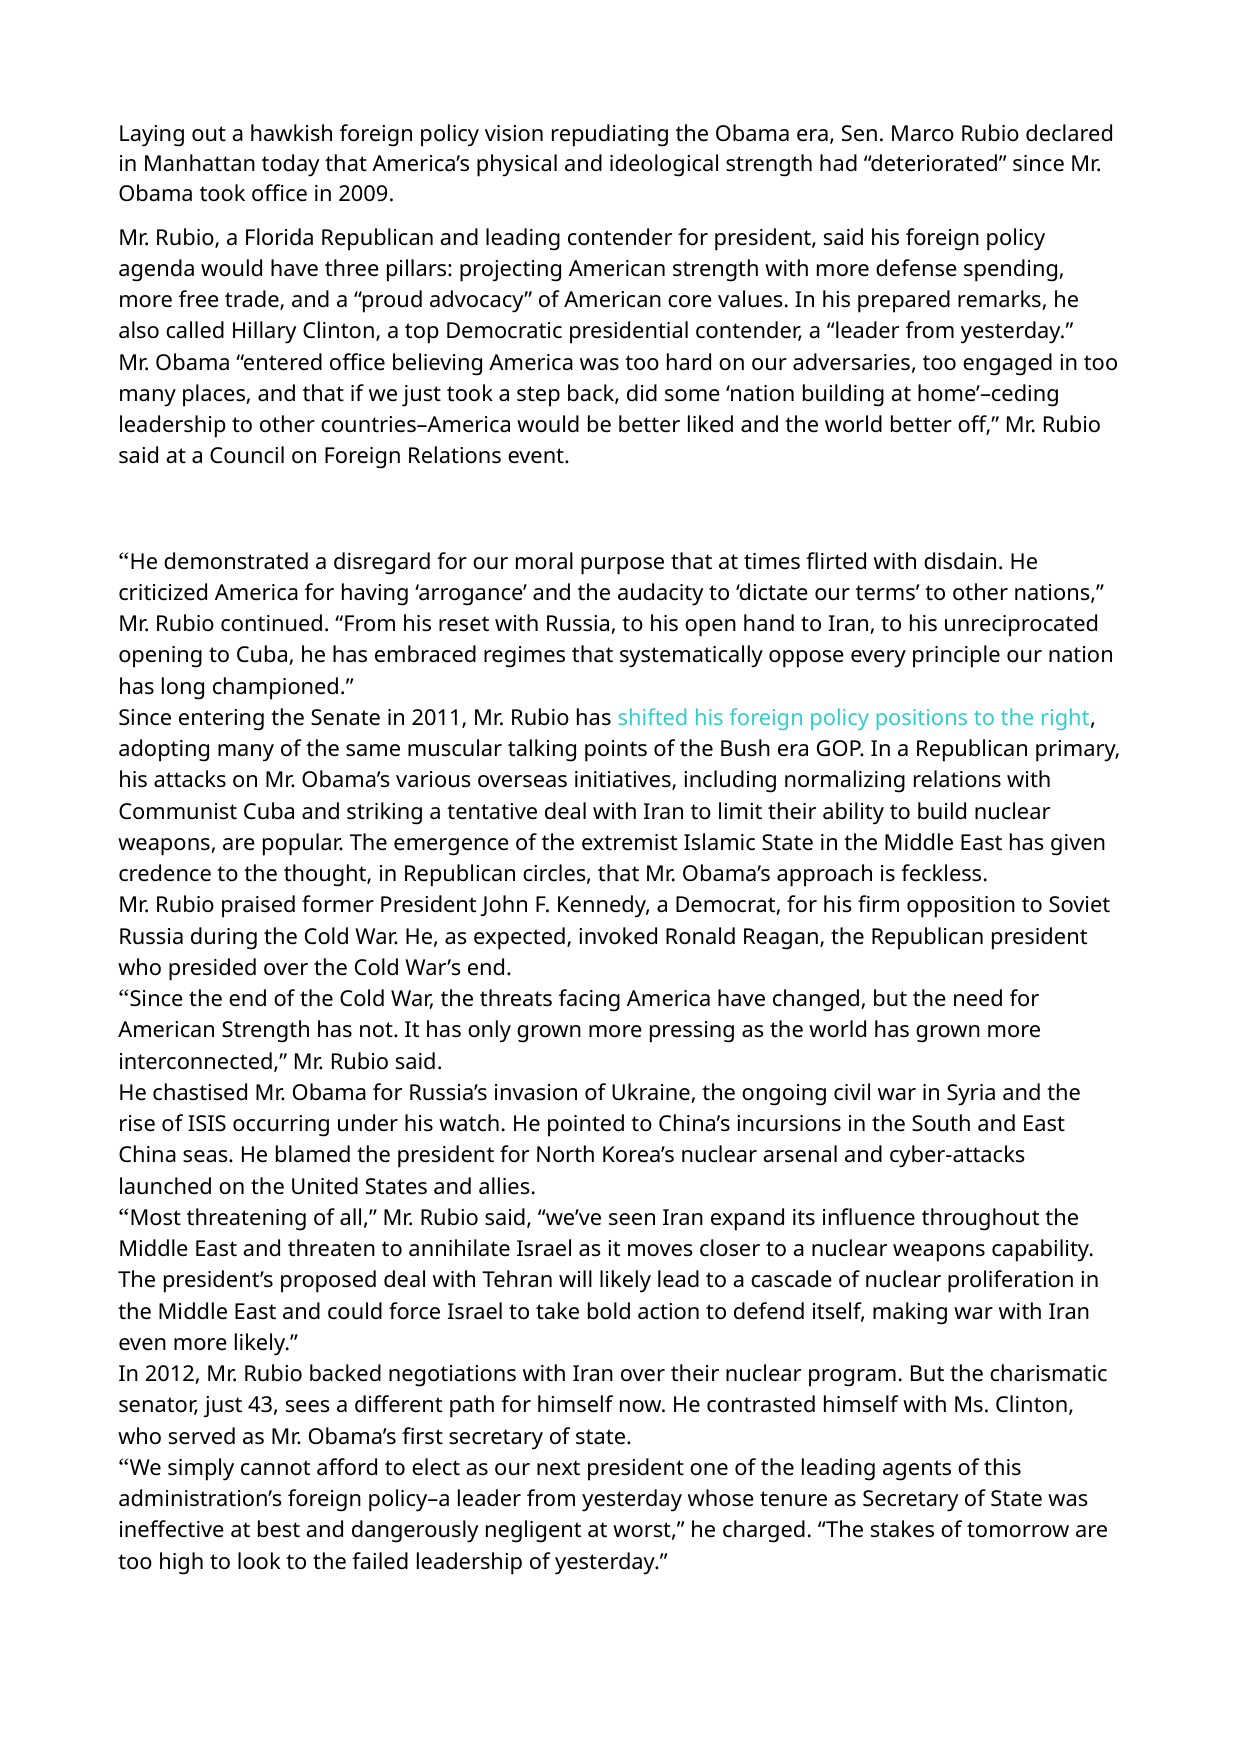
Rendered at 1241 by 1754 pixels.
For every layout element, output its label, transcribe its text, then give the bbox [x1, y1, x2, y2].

text Mr. Rubio, a Florida Republican and leading contender for president, said his foreign policy agenda would have three pillars: projecting American strength with more defense spending, more free trade, and a “proud advocacy” of American core values. In his prepared remarks, he also called Hillary Clinton, a top Democratic presidential contender, a “leader from yesterday.” [118, 220, 1122, 345]
text “Most threatening of all,” Mr. Rubio said, “we’ve seen Iran expand its influence throughout the Middle East and threaten to annihilate Israel as it moves closer to a nuclear weapons capability. The president’s proposed deal with Tehran will likely lead to a cascade of nuclear proliferation in the Middle East and could force Israel to take bold action to defend itself, making war with Iran even more likely.” [118, 1200, 1122, 1357]
text Laying out a hawkish foreign policy vision repudiating the Obama era, Sen. Marco Rubio declared in Manhattan today that America’s physical and ideological strength had “deteriorated” since Mr. Obama took office in 2009. [118, 118, 1122, 207]
table_header [118, 470, 1074, 515]
text Mr. Obama “entered office believing America was too hard on our adversaries, too engaged in too many places, and that if we just took a step back, did some ‘nation building at home’–ceding leadership to other countries–America would be better liked and the world better off,” Mr. Rubio said at a Council on Foreign Relations event. [118, 345, 1122, 470]
text In 2012, Mr. Rubio backed negotiations with Iran over their nuclear program. But the charismatic senator, just 43, sees a different path for himself now. He contrasted himself with Ms. Clinton, who served as Mr. Obama’s first secretary of state. [118, 1357, 1122, 1450]
text “Since the end of the Cold War, the threats facing America have changed, but the need for American Strength has not. It has only grown more pressing as the world has grown more interconnected,” Mr. Rubio said. [118, 982, 1122, 1075]
table_header [1074, 470, 1122, 515]
text He chastised Mr. Obama for Russia’s invasion of Ukraine, the ongoing civil war in Syria and the rise of ISIS occurring under his watch. He pointed to China’s incursions in the South and East China seas. He blamed the president for North Korea’s nuclear arsenal and cyber-attacks launched on the United States and allies. [118, 1075, 1122, 1200]
text Mr. Rubio praised former President John F. Kennedy, a Democrat, for his firm opposition to Soviet Russia during the Cold War. He, as expected, invoked Ronald Reagan, the Republican president who presided over the Cold War’s end. [118, 888, 1122, 982]
text “We simply cannot afford to elect as our next president one of the leading agents of this administration’s foreign policy–a leader from yesterday whose tenure as Secretary of State was ineffective at best and dangerously negligent at worst,” he charged. “The stakes of tomorrow are too high to look to the failed leadership of yesterday.” [118, 1450, 1122, 1575]
text Since entering the Senate in 2011, Mr. Rubio has shifted his foreign policy positions to the right, adopting many of the same muscular talking points of the Bush era GOP. In a Republican primary, his attacks on Mr. Obama’s various overseas initiatives, including normalizing relations with Communist Cuba and striking a tentative deal with Iran to limit their ability to build nuclear weapons, are popular. The emergence of the extremist Islamic State in the Middle East has given credence to the thought, in Republican circles, that Mr. Obama’s approach is feckless. [118, 700, 1122, 888]
text “He demonstrated a disregard for our moral purpose that at times flirted with disdain. He criticized America for having ‘arrogance’ and the audacity to ‘dictate our terms’ to other nations,” Mr. Rubio continued. “From his reset with Russia, to his open hand to Iran, to his unreciprocated opening to Cuba, he has embraced regimes that systematically oppose every principle our nation has long championed.” [118, 515, 1122, 700]
